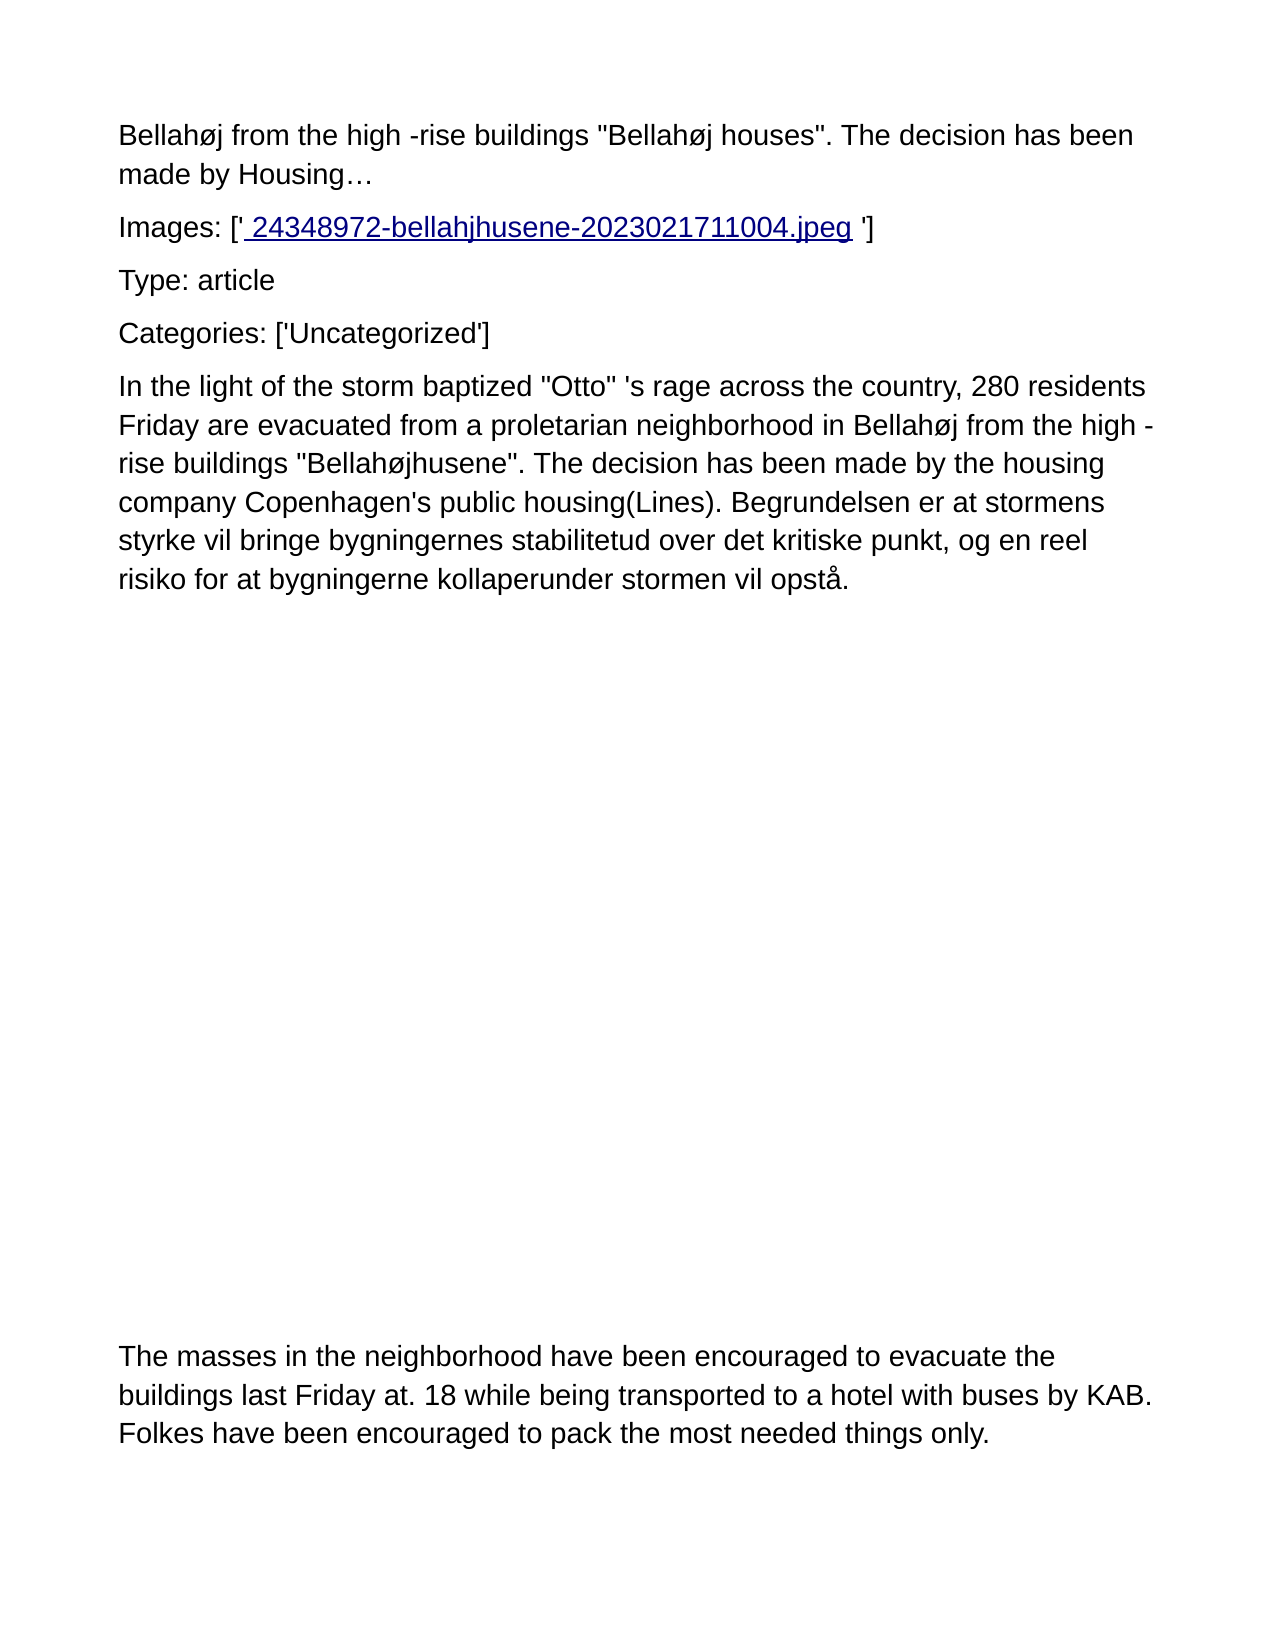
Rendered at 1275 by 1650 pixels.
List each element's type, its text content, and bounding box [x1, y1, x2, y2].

text The masses in the neighborhood have been encouraged to evacuate the buildings last Friday at. 18 while being transported to a hotel with buses by KAB. Folkes have been encouraged to pack the most needed things only. [118, 615, 1157, 1450]
text In the light of the storm baptized "Otto" 's rage across the country, 280 residents Friday are evacuated from a proletarian neighborhood in Bellahøj from the high -rise buildings "Bellahøjhusene". The decision has been made by the housing company Copenhagen's public housing(Lines). Begrundelsen er at stormens styrke vil bringe bygningernes stabilitetud over det kritiske punkt, og en reel risiko for at bygningerne kollaperunder stormen vil opstå. [118, 369, 1157, 595]
text Bellahøj from the high -rise buildings "Bellahøj houses". The decision has been made by Housing… [118, 118, 1157, 190]
text Type: article [118, 263, 1157, 296]
text Images: [' 24348972-bellahjhusene-2023021711004.jpeg '] [118, 210, 1157, 243]
text Categories: ['Uncategorized'] [118, 316, 1157, 349]
